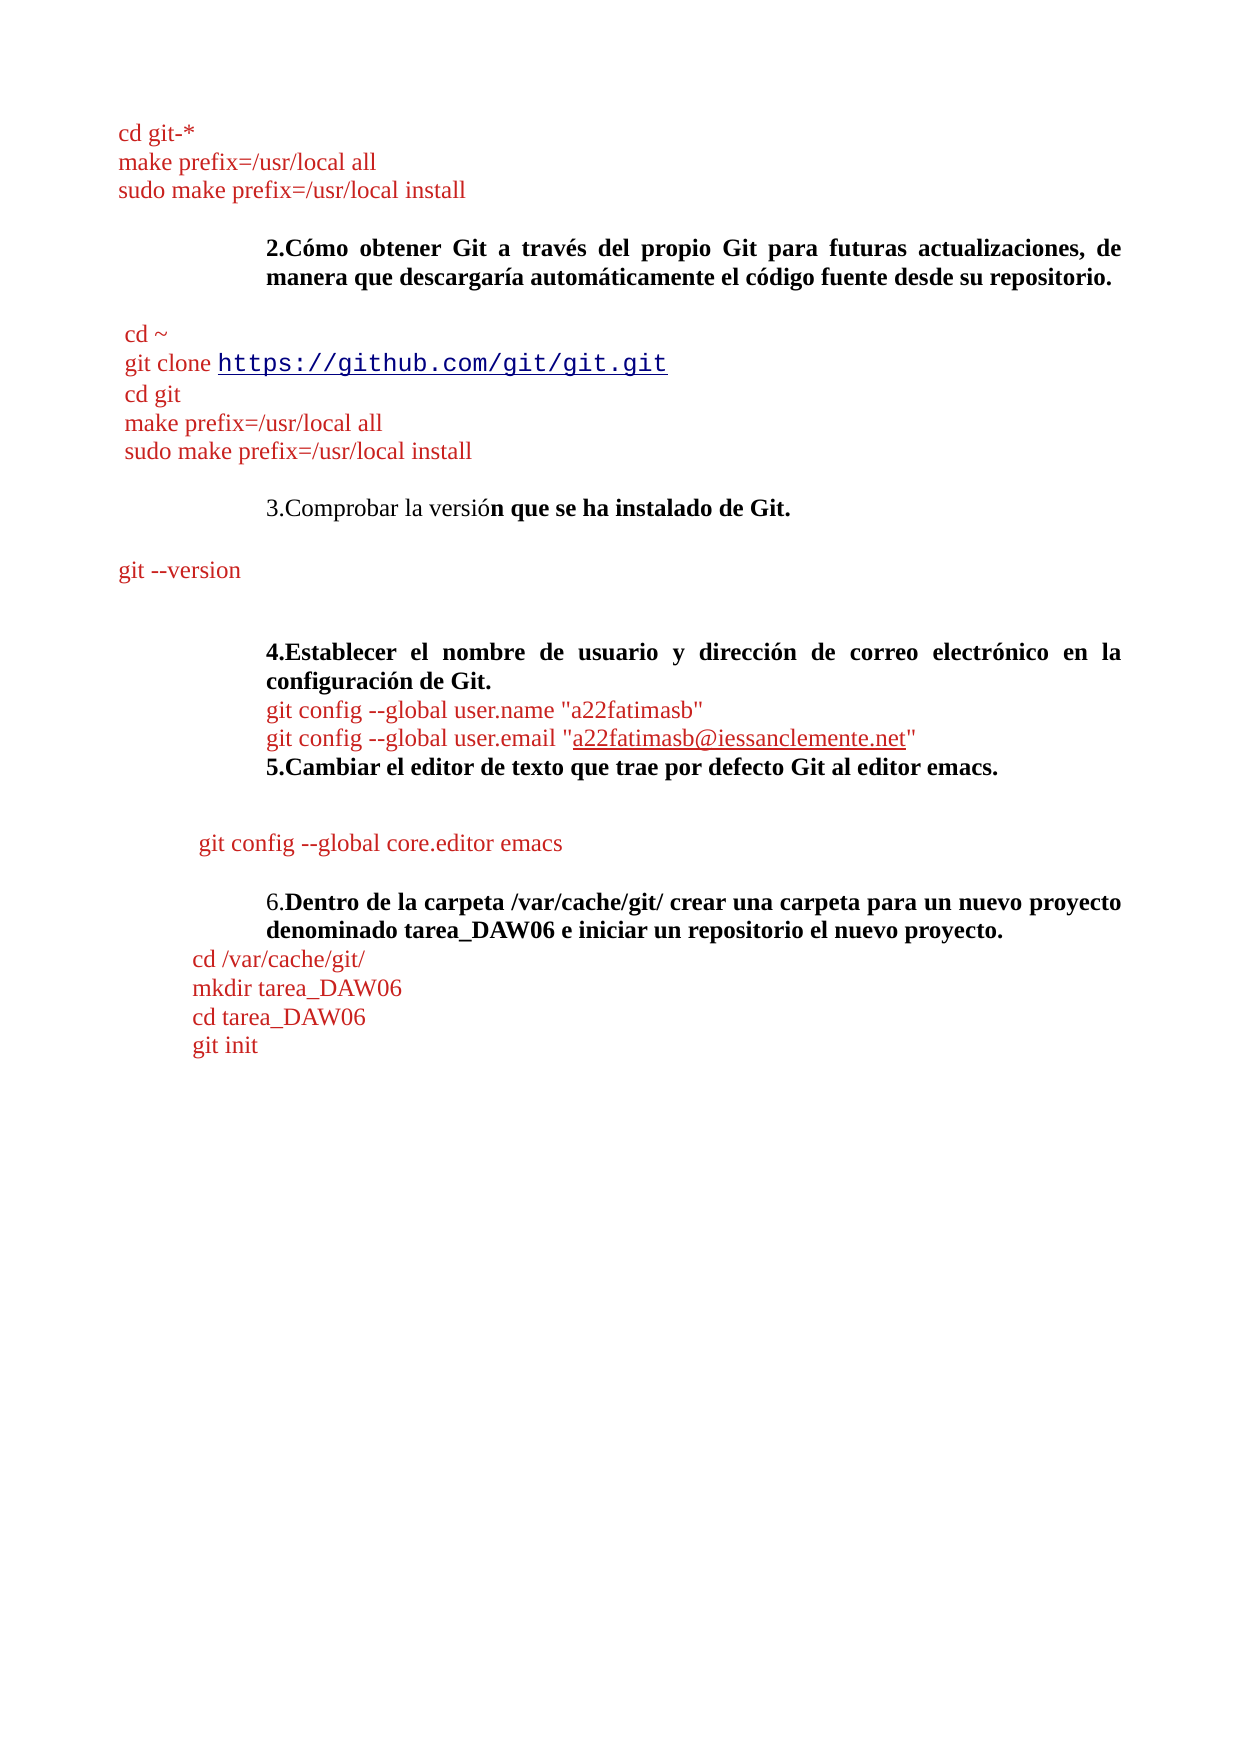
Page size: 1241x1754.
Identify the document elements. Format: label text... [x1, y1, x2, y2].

text make prefix=/usr/local all [118, 408, 1122, 436]
list Cómo obtener Git a través del propio Git para futuras actualizaciones, de manera que descargaría automáticamente el código fuente desde su repositorio. [118, 233, 1122, 291]
list git config --global core.editor emacs [118, 828, 1122, 857]
list Establecer el nombre de usuario y dirección de correo electrónico en la configuración de Git. [118, 637, 1122, 695]
text sudo make prefix=/usr/local install [118, 176, 1122, 204]
list Dentro de la carpeta /var/cache/git/ crear una carpeta para un nuevo proyecto denominado tarea_DAW06 e iniciar un repositorio el nuevo proyecto. [118, 887, 1122, 944]
text git clone https://github.com/git/git.git [118, 348, 1122, 379]
list git config --global user.email "a22fatimasb@iessanclemente.net" [118, 723, 1122, 752]
text cd git-* [118, 118, 1122, 147]
list mkdir tarea_DAW06 [118, 973, 1122, 1002]
list Comprobar la versión que se ha instalado de Git. [118, 493, 1122, 522]
text git --version [118, 555, 1122, 584]
text sudo make prefix=/usr/local install [118, 436, 1122, 465]
list Cambiar el editor de texto que trae por defecto Git al editor emacs. [118, 752, 1122, 781]
text make prefix=/usr/local all [118, 147, 1122, 176]
text cd ~ [118, 319, 1122, 348]
list cd tarea_DAW06 [118, 1002, 1122, 1031]
list git init [118, 1031, 1122, 1059]
list cd /var/cache/git/ [118, 944, 1122, 973]
list git config --global user.name "a22fatimasb" [118, 695, 1122, 723]
text cd git [118, 379, 1122, 408]
